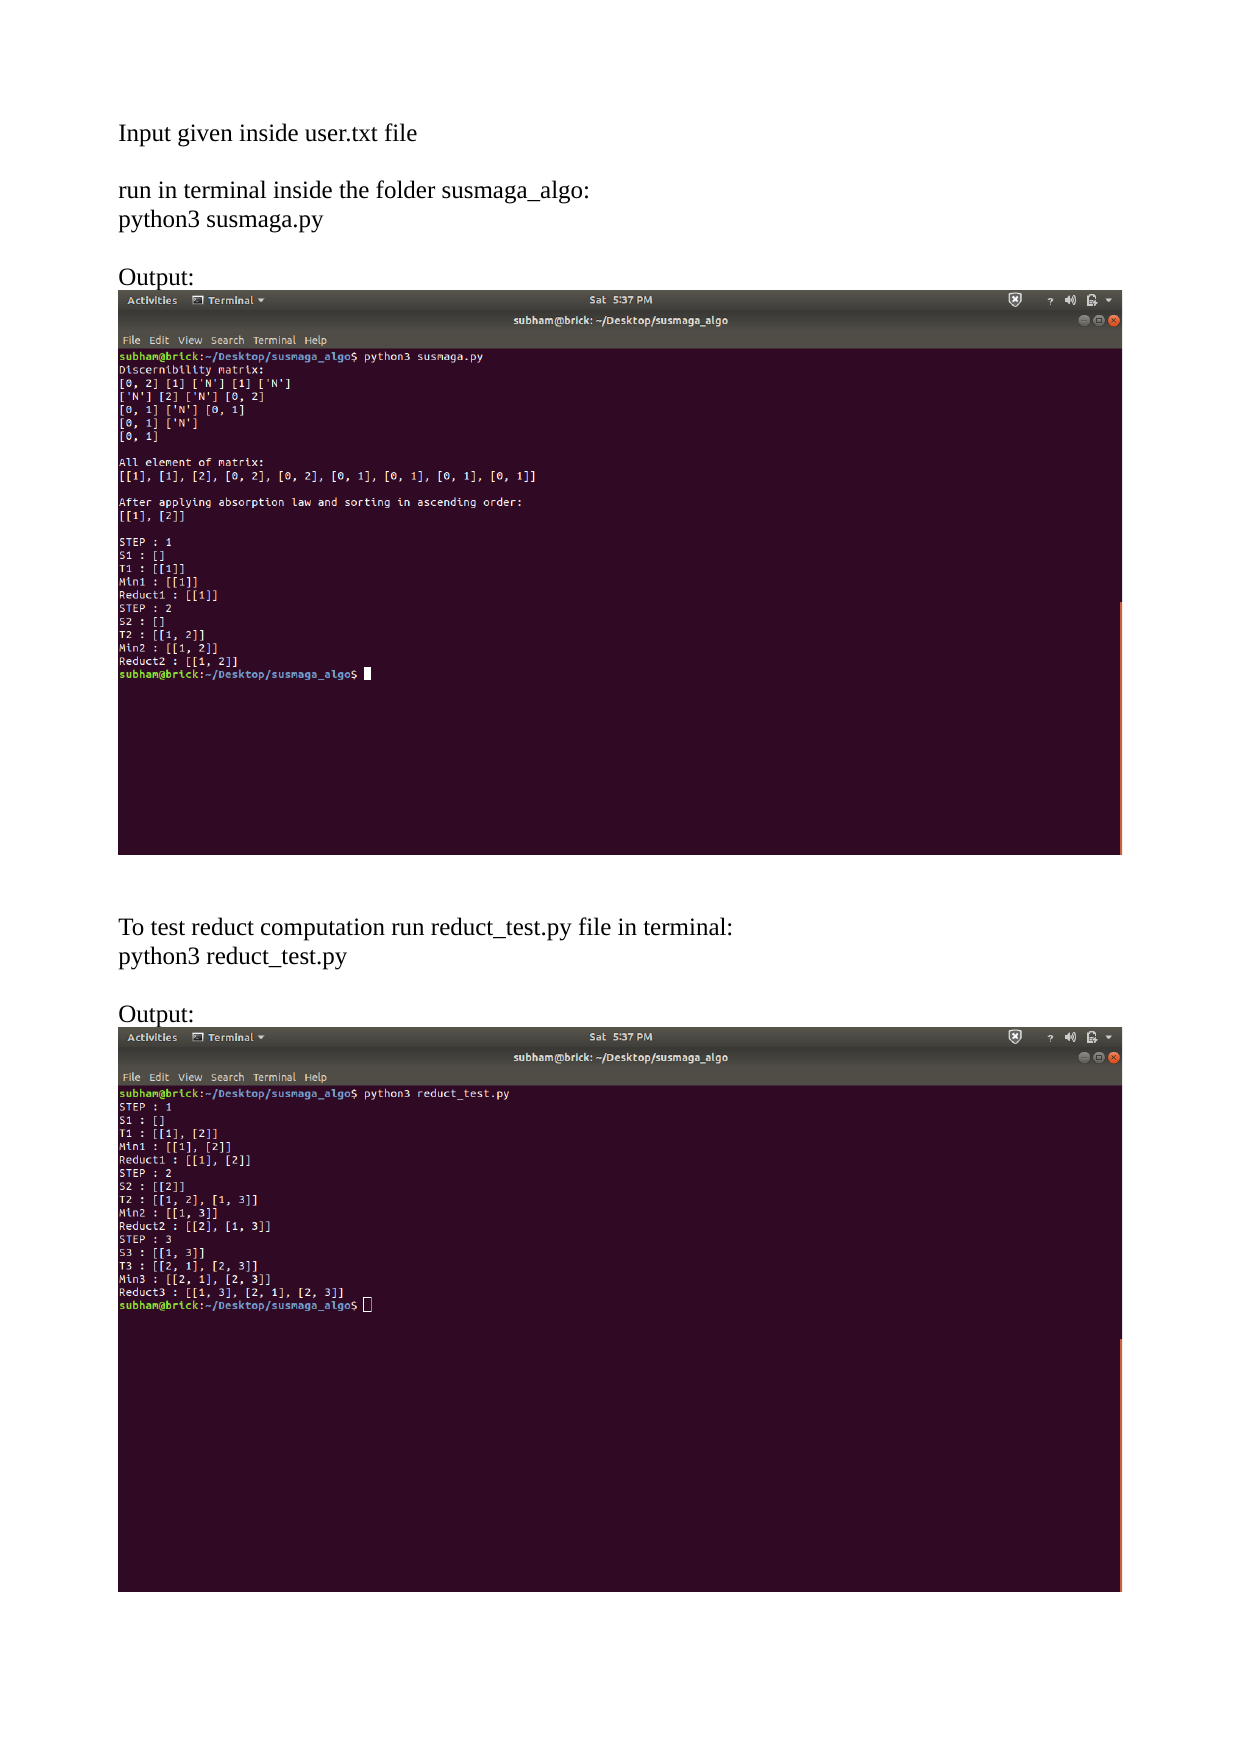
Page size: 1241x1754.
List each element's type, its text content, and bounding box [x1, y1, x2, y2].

text To test reduct computation run reduct_test.py file in terminal: [118, 912, 1122, 941]
picture [118, 1027, 1123, 1592]
text run in terminal inside the folder susmaga_algo: [118, 176, 1122, 204]
text python3 reduct_test.py [118, 941, 1122, 970]
text Output: [118, 999, 1122, 1027]
text Output: [118, 262, 1122, 290]
text python3 susmaga.py [118, 204, 1122, 233]
text Input given inside user.txt file [118, 118, 1122, 147]
picture [118, 290, 1123, 855]
